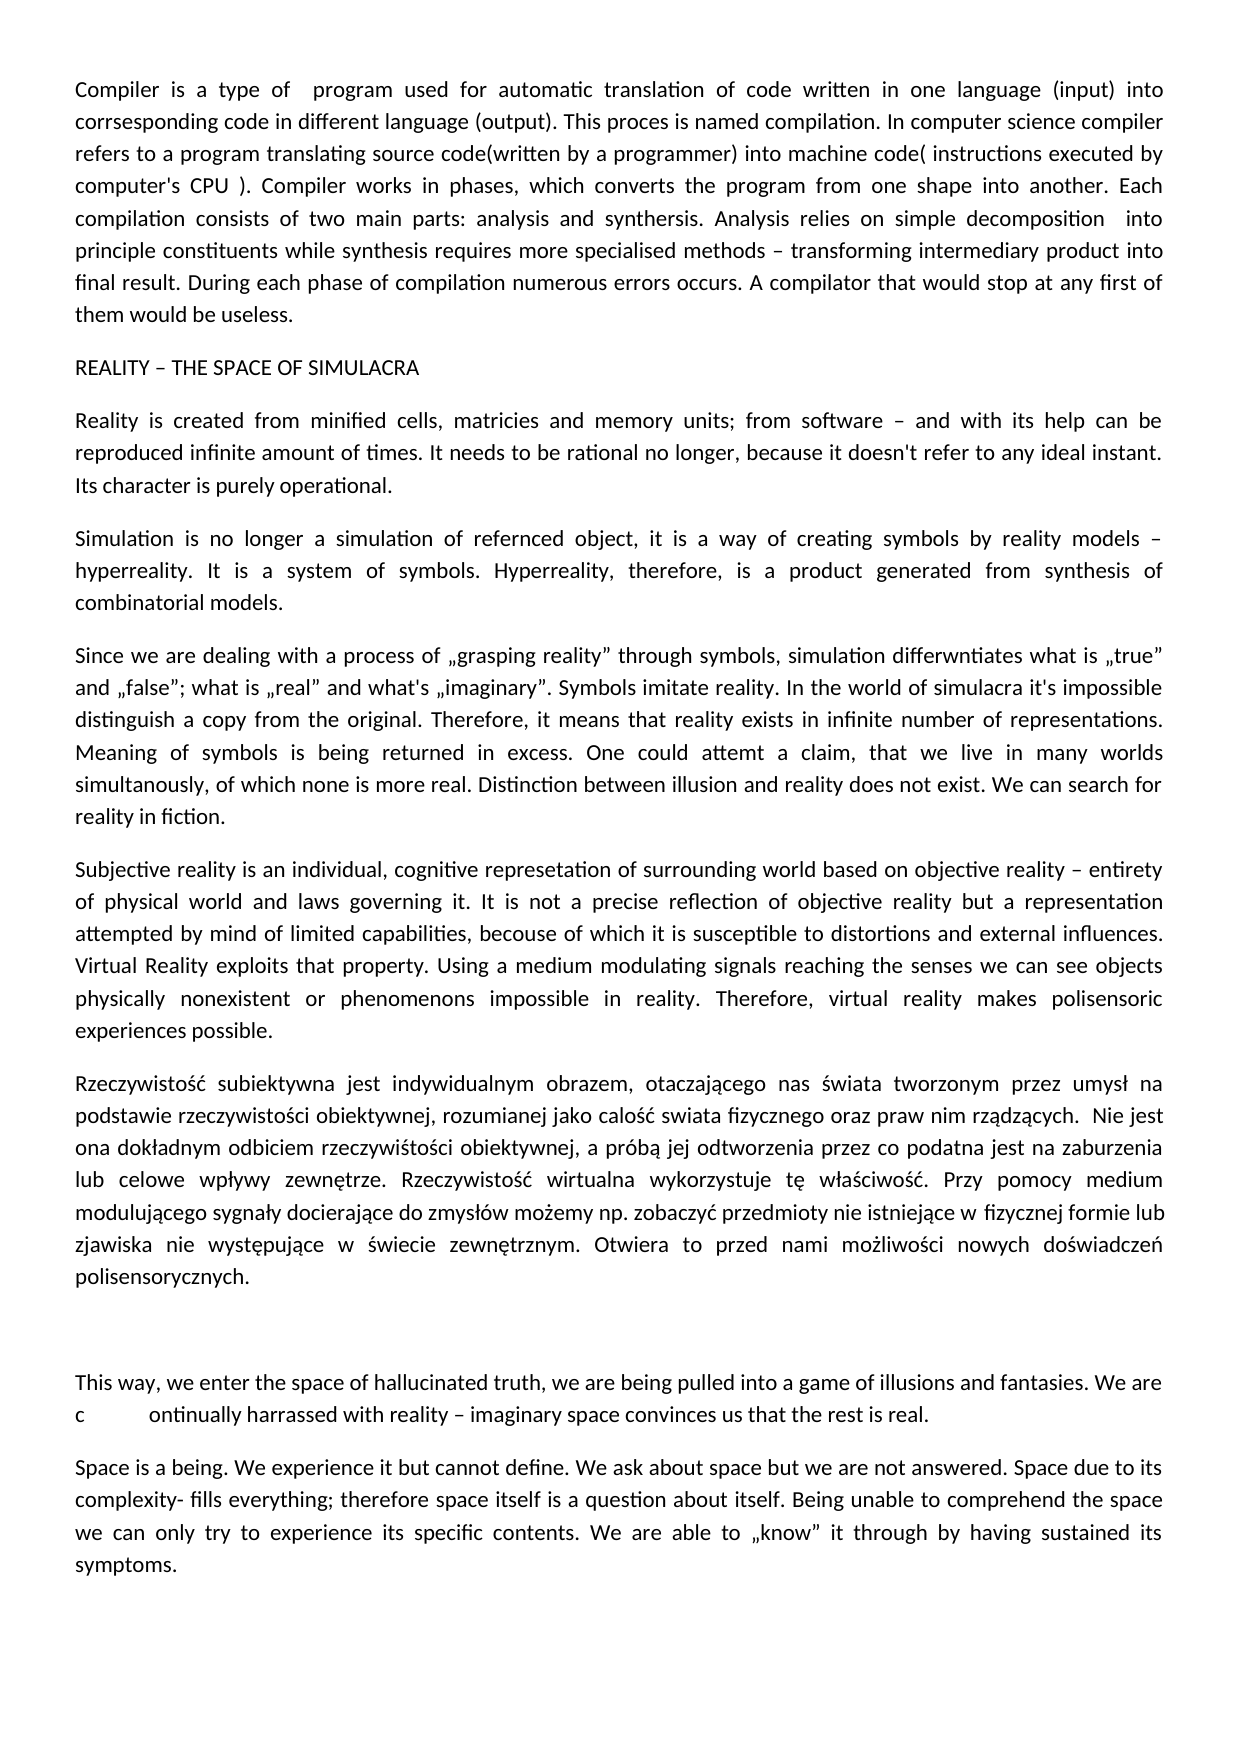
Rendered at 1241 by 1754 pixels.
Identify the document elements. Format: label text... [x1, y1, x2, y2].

text Space is a being. We experience it but cannot define. We ask about space but we are not answered. Space due to its complexity- fills everything; therefore space itself is a question about itself. Being unable to comprehend the space we can only try to experience its specific contents. We are able to „know” it through by having sustained its symptoms. [75, 1453, 1165, 1578]
text This way, we enter the space of hallucinated truth, we are being pulled into a game of illusions and fantasies. We are c ontinually harrassed with reality – imaginary space convinces us that the rest is real. [75, 1368, 1165, 1428]
text Rzeczywistość subiektywna jest indywidualnym obrazem, otaczającego nas świata tworzonym przez umysł na podstawie rzeczywistości obiektywnej, rozumianej jako calość swiata fizycznego oraz praw nim rządzących. Nie jest ona dokładnym odbiciem rzeczywiśtości obiektywnej, a próbą jej odtworzenia przez co podatna jest na zaburzenia lub celowe wpływy zewnętrze. Rzeczywistość wirtualna wykorzystuje tę właściwość. Przy pomocy medium modulującego sygnały docierające do zmysłów możemy np. zobaczyć przedmioty nie istniejące w fizycznej formie lub zjawiska nie występujące w świecie zewnętrznym. Otwiera to przed nami możliwości nowych doświadczeń polisensorycznych. [75, 1069, 1165, 1290]
text Compiler is a type of program used for automatic translation of code written in one language (input) into corrsesponding code in different language (output). This proces is named compilation. In computer science compiler refers to a program translating source code(written by a programmer) into machine code( instructions executed by computer's CPU ). Compiler works in phases, which converts the program from one shape into another. Each compilation consists of two main parts: analysis and synthersis. Analysis relies on simple decomposition into principle constituents while synthesis requires more specialised methods – transforming intermediary product into final result. During each phase of compilation numerous errors occurs. A compilator that would stop at any first of them would be useless. [75, 75, 1165, 328]
text Reality is created from minified cells, matricies and memory units; from software – and with its help can be reproduced infinite amount of times. It needs to be rational no longer, because it doesn't refer to any ideal instant. Its character is purely operational. [75, 406, 1165, 499]
text REALITY – THE SPACE OF SIMULACRA [75, 353, 1165, 381]
text Simulation is no longer a simulation of refernced object, it is a way of creating symbols by reality models – hyperreality. It is a system of symbols. Hyperreality, therefore, is a product generated from synthesis of combinatorial models. [75, 524, 1165, 616]
text Subjective reality is an individual, cognitive represetation of surrounding world based on objective reality – entirety of physical world and laws governing it. It is not a precise reflection of objective reality but a representation attempted by mind of limited capabilities, becouse of which it is susceptible to distortions and external influences. Virtual Reality exploits that property. Using a medium modulating signals reaching the senses we can see objects physically nonexistent or phenomenons impossible in reality. Therefore, virtual reality makes polisensoric experiences possible. [75, 855, 1165, 1044]
text Since we are dealing with a process of „grasping reality” through symbols, simulation differwntiates what is „true” and „false”; what is „real” and what's „imaginary”. Symbols imitate reality. In the world of simulacra it's impossible distinguish a copy from the original. Therefore, it means that reality exists in infinite number of representations. Meaning of symbols is being returned in excess. One could attemt a claim, that we live in many worlds simultanously, of which none is more real. Distinction between illusion and reality does not exist. We can search for reality in fiction. [75, 641, 1165, 830]
